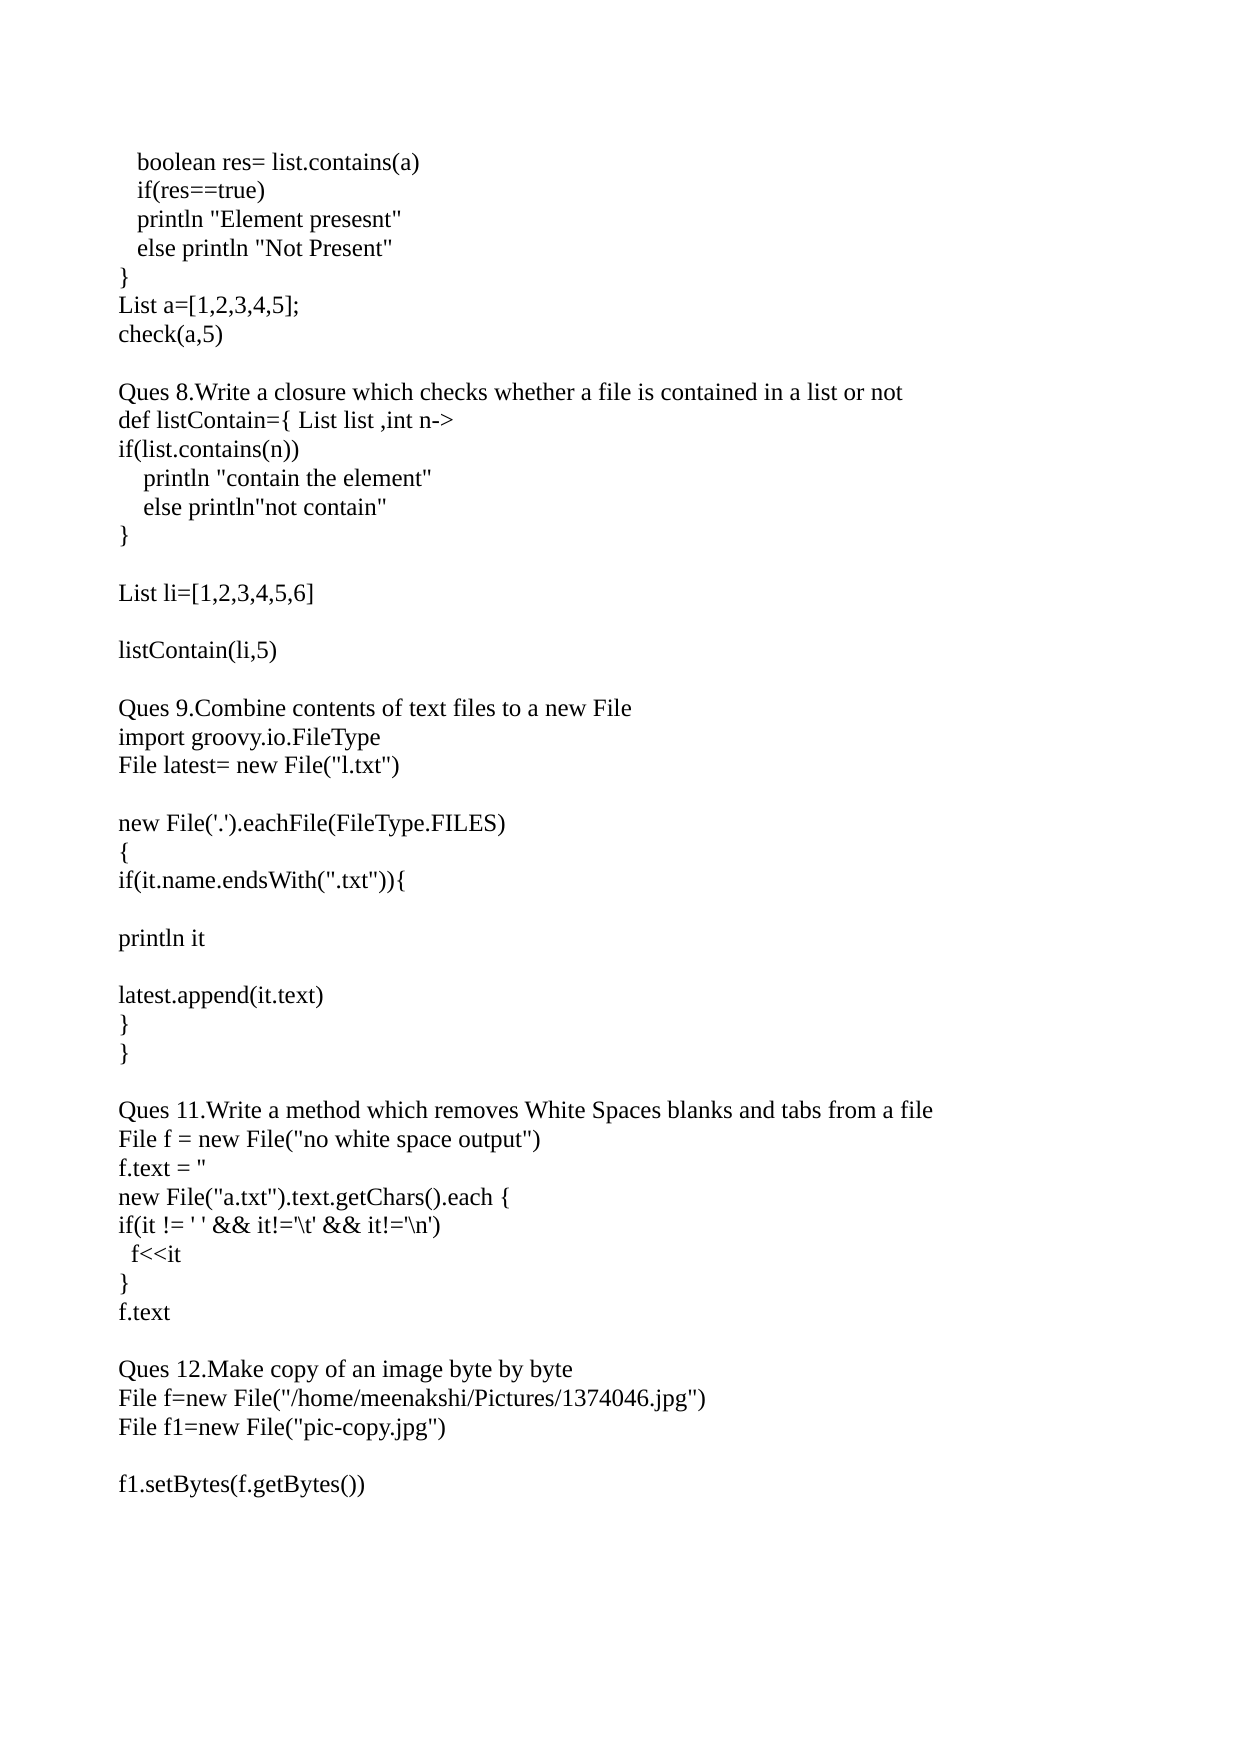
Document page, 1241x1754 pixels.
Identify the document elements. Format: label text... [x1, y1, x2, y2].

text } [118, 1009, 1122, 1038]
text latest.append(it.text) [118, 981, 1122, 1009]
text f<<it [118, 1239, 1122, 1268]
text def listContain={ List list ,int n-> [118, 406, 1122, 434]
text if(res==true) [118, 176, 1122, 204]
text boolean res= list.contains(a) [118, 147, 1122, 176]
text new File('.').eachFile(FileType.FILES) [118, 808, 1122, 837]
text } [118, 1268, 1122, 1297]
text Ques 9.Combine contents of text files to a new File [118, 693, 1122, 722]
text Ques 8.Write a closure which checks whether a file is contained in a list or not [118, 377, 1122, 406]
text new File("a.txt").text.getChars().each { [118, 1182, 1122, 1211]
text import groovy.io.FileType [118, 722, 1122, 751]
text } [118, 521, 1122, 549]
text File f=new File("/home/meenakshi/Pictures/1374046.jpg") [118, 1383, 1122, 1412]
text f.text = '' [118, 1153, 1122, 1182]
text File latest= new File("l.txt") [118, 751, 1122, 779]
text println "contain the element" [118, 463, 1122, 492]
text Ques 12.Make copy of an image byte by byte [118, 1354, 1122, 1383]
text } [118, 262, 1122, 291]
text if(list.contains(n)) [118, 434, 1122, 463]
text List li=[1,2,3,4,5,6] [118, 578, 1122, 607]
text f.text [118, 1297, 1122, 1326]
text File f = new File("no white space output") [118, 1124, 1122, 1153]
text else println"not contain" [118, 492, 1122, 521]
text Ques 11.Write a method which removes White Spaces blanks and tabs from a file [118, 1096, 1122, 1124]
text if(it.name.endsWith(".txt")){ [118, 866, 1122, 894]
text f1.setBytes(f.getBytes()) [118, 1469, 1122, 1498]
text else println "Not Present" [118, 233, 1122, 262]
text } [118, 1038, 1122, 1067]
text check(a,5) [118, 319, 1122, 348]
text if(it != ' ' && it!='\t' && it!='\n') [118, 1211, 1122, 1239]
text File f1=new File("pic-copy.jpg") [118, 1412, 1122, 1441]
text println it [118, 923, 1122, 952]
text println "Element presesnt" [118, 204, 1122, 233]
text { [118, 837, 1122, 866]
text List a=[1,2,3,4,5]; [118, 291, 1122, 319]
text listContain(li,5) [118, 636, 1122, 664]
